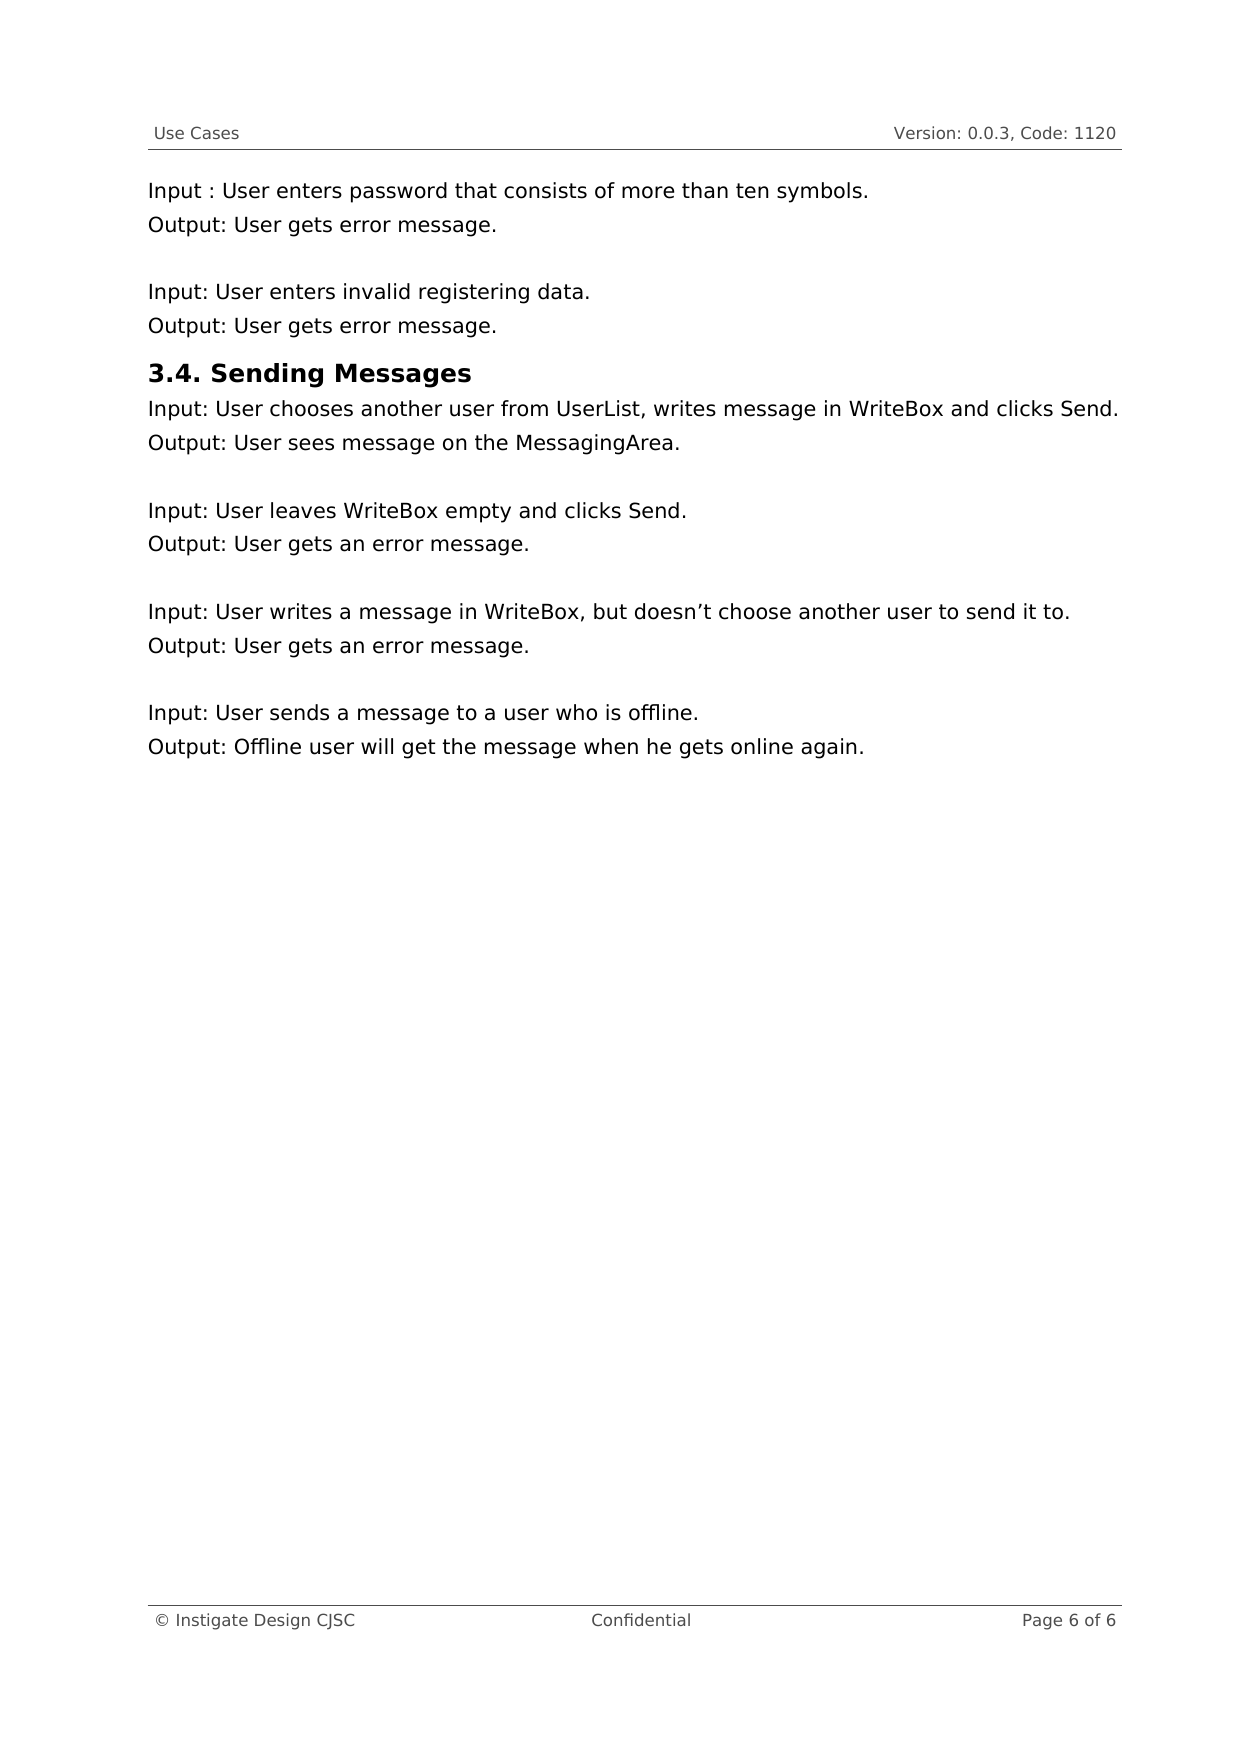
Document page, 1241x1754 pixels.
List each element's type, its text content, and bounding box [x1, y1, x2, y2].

text Input: User writes a message in WriteBox, but doesn’t choose another user to send it to. [148, 600, 1122, 624]
text Output: User gets error message. [148, 213, 1122, 237]
text Output: User sees message on the MessagingArea. [148, 431, 1122, 456]
text Input: User enters invalid registering data. [148, 280, 1122, 304]
subtitle Sending Messages [148, 359, 1122, 389]
text Output: Offline user will get the message when he gets online again. [148, 735, 1122, 759]
text Input : User enters password that consists of more than ten symbols. [148, 179, 1122, 203]
text Input: User leaves WriteBox empty and clicks Send. [148, 499, 1122, 523]
text Input: User sends a message to a user who is offline. [148, 701, 1122, 726]
text Input: User chooses another user from UserList, writes message in WriteBox and clicks Send. [148, 397, 1122, 422]
text Output: User gets an error message. [148, 634, 1122, 658]
text Output: User gets error message. [148, 314, 1122, 338]
text Output: User gets an error message. [148, 532, 1122, 557]
